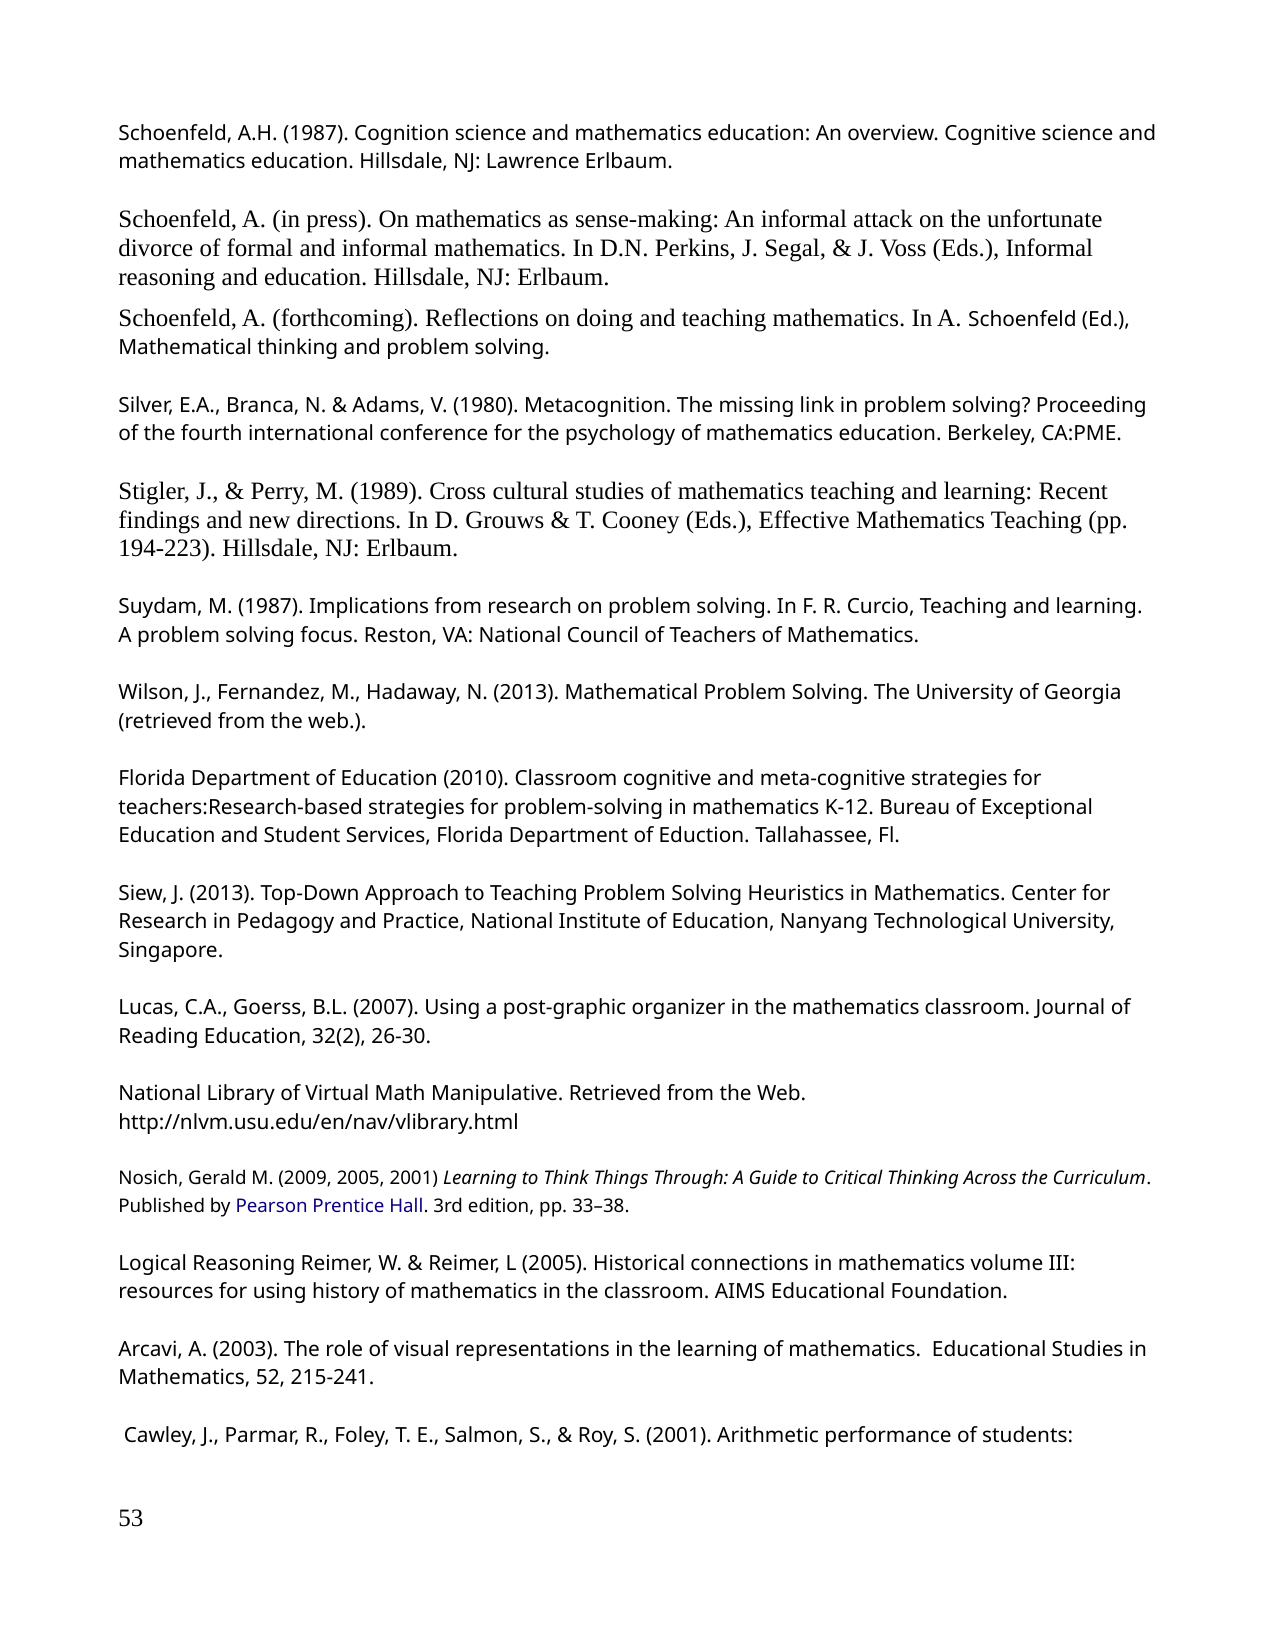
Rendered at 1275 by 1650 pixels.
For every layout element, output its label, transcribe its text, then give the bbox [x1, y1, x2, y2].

text Cawley, J., Parmar, R., Foley, T. E., Salmon, S., & Roy, S. (2001). Arithmetic performance of students: [118, 1420, 1157, 1448]
text Schoenfeld, A. (in press). On mathematics as sense-making: An informal attack on the unfortunate divorce of formal and informal mathematics. In D.N. Perkins, J. Segal, & J. Voss (Eds.), Informal reasoning and education. Hillsdale, NJ: Erlbaum. [118, 204, 1157, 290]
text Logical Reasoning Reimer, W. & Reimer, L (2005). Historical connections in mathematics volume III: resources for using history of mathematics in the classroom. AIMS Educational Foundation. [118, 1248, 1157, 1304]
text Suydam, M. (1987). Implications from research on problem solving. In F. R. Curcio, Teaching and learning. A problem solving focus. Reston, VA: National Council of Teachers of Mathematics. [118, 591, 1157, 648]
text National Library of Virtual Math Manipulative. Retrieved from the Web. http://nlvm.usu.edu/en/nav/vlibrary.html [118, 1078, 1157, 1135]
text Silver, E.A., Branca, N. & Adams, V. (1980). Metacognition. The missing link in problem solving? Proceeding of the fourth international conference for the psychology of mathematics education. Berkeley, CA:PME. [118, 390, 1157, 447]
text Schoenfeld, A.H. (1987). Cognition science and mathematics education: An overview. Cognitive science and mathematics education. Hillsdale, NJ: Lawrence Erlbaum. [118, 118, 1157, 175]
text Siew, J. (2013). Top-Down Approach to Teaching Problem Solving Heuristics in Mathematics. Center for Research in Pedagogy and Practice, National Institute of Education, Nanyang Technological University, Singapore. [118, 878, 1157, 963]
text Florida Department of Education (2010). Classroom cognitive and meta-cognitive strategies for teachers:Research-based strategies for problem-solving in mathematics K-12. Bureau of Exceptional Education and Student Services, Florida Department of Eduction. Tallahassee, Fl. [118, 763, 1157, 849]
text Nosich, Gerald M. (2009, 2005, 2001) Learning to Think Things Through: A Guide to Critical Thinking Across the Curriculum. Published by Pearson Prentice Hall. 3rd edition, pp. 33–38. [118, 1164, 1157, 1218]
text Wilson, J., Fernandez, M., Hadaway, N. (2013). Mathematical Problem Solving. The University of Georgia (retrieved from the web.). [118, 677, 1157, 734]
text Arcavi, A. (2003). The role of visual representations in the learning of mathematics. Educational Studies in Mathematics, 52, 215-241. [118, 1334, 1157, 1391]
text Schoenfeld, A. (forthcoming). Reflections on doing and teaching mathematics. In A. Schoenfeld (Ed.), Mathematical thinking and problem solving. [118, 303, 1157, 361]
text Stigler, J., & Perry, M. (1989). Cross cultural studies of mathematics teaching and learning: Recent findings and new directions. In D. Grouws & T. Cooney (Eds.), Effective Mathematics Teaching (pp. 194-223). Hillsdale, NJ: Erlbaum. [118, 476, 1157, 562]
text Lucas, C.A., Goerss, B.L. (2007). Using a post-graphic organizer in the mathematics classroom. Journal of Reading Education, 32(2), 26-30. [118, 992, 1157, 1049]
